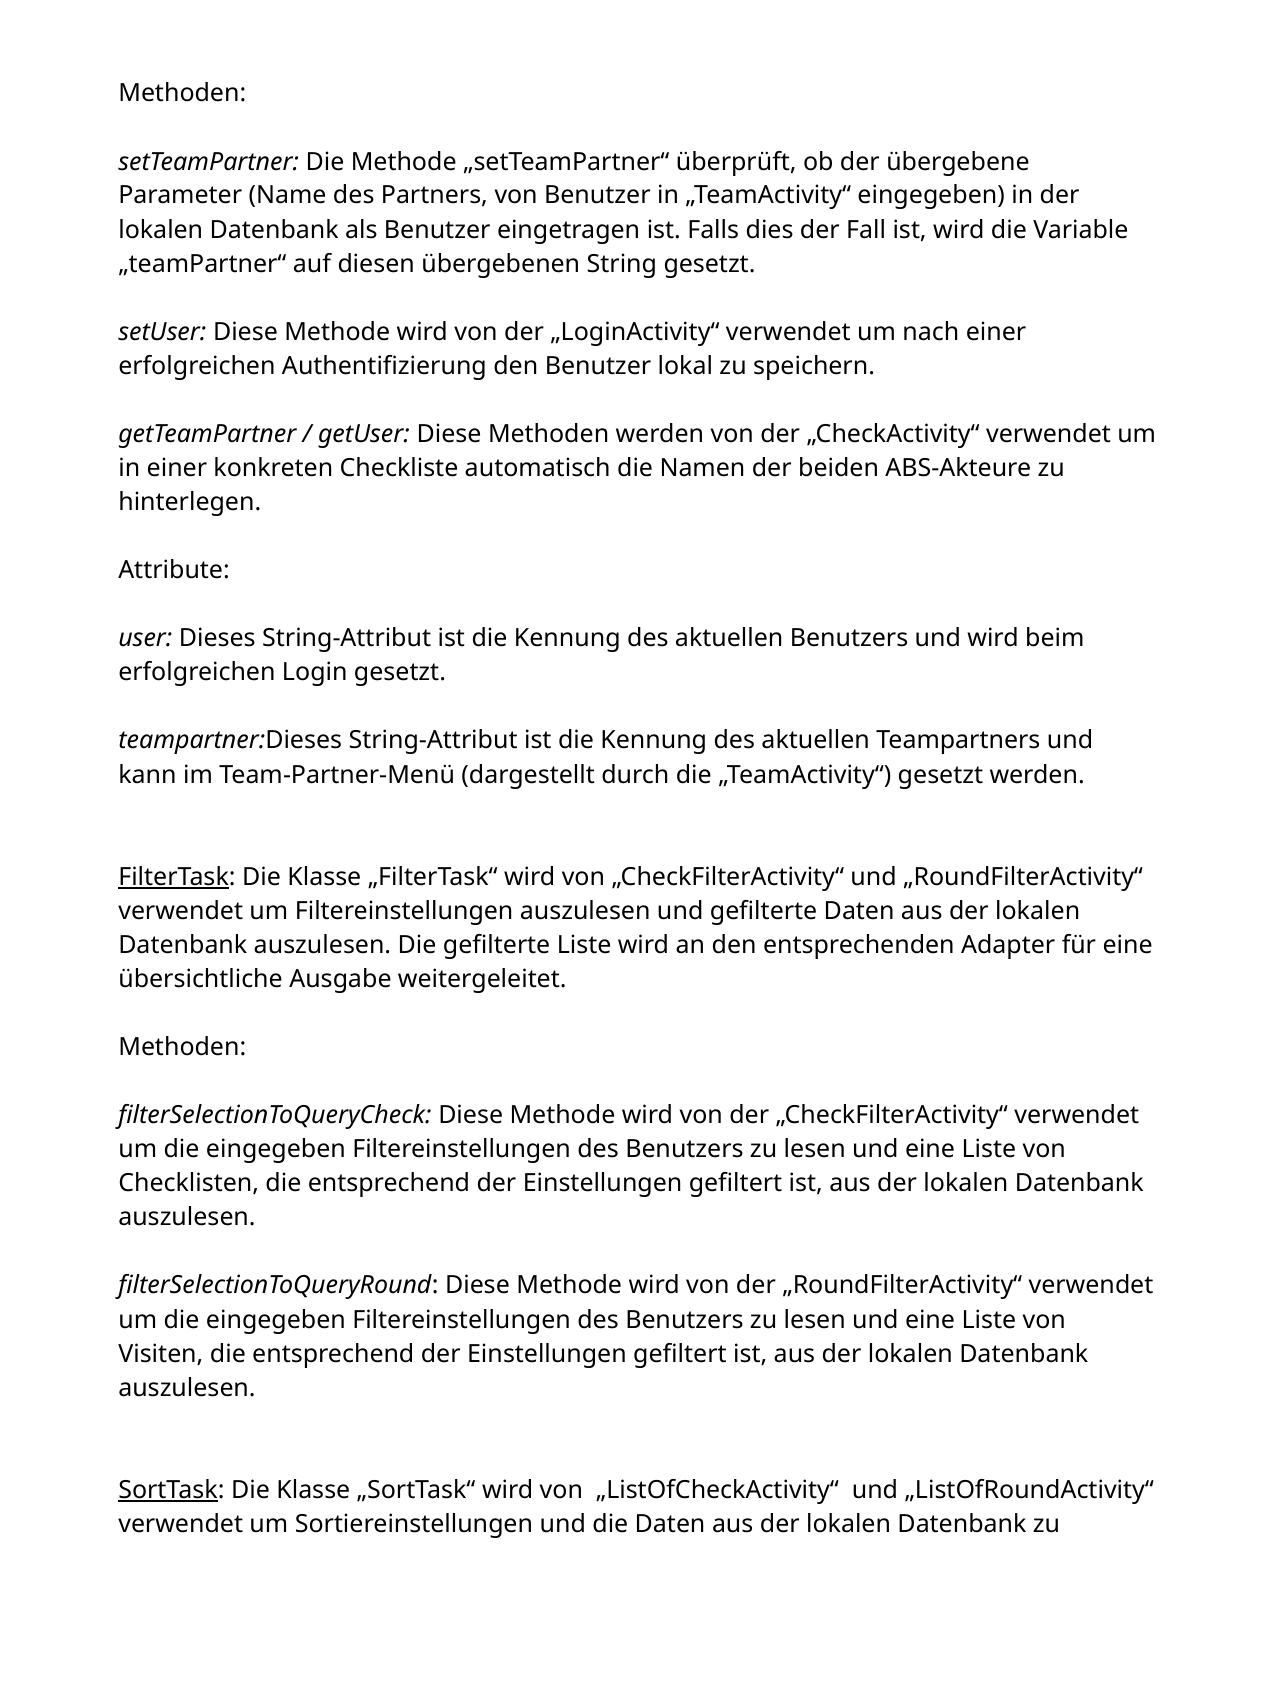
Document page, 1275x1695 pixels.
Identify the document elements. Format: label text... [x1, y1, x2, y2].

text setUser: Diese Methode wird von der „LoginActivity“ verwendet um nach einer erfolgreichen Authentifizierung den Benutzer lokal zu speichern. [118, 313, 1157, 382]
text getTeamPartner / getUser: Diese Methoden werden von der „CheckActivity“ verwendet um in einer konkreten Checkliste automatisch die Namen der beiden ABS-Akteure zu hinterlegen. [118, 416, 1157, 518]
text Attribute: [118, 552, 1157, 586]
text teampartner:Dieses String-Attribut ist die Kennung des aktuellen Teampartners und kann im Team-Partner-Menü (dargestellt durch die „TeamActivity“) gesetzt werden. [118, 722, 1157, 790]
text filterSelectionToQueryRound: Diese Methode wird von der „RoundFilterActivity“ verwendet um die eingegeben Filtereinstellungen des Benutzers zu lesen und eine Liste von Visiten, die entsprechend der Einstellungen gefiltert ist, aus der lokalen Datenbank auszulesen. [118, 1267, 1157, 1403]
text Methoden: [118, 1029, 1157, 1063]
text user: Dieses String-Attribut ist die Kennung des aktuellen Benutzers und wird beim erfolgreichen Login gesetzt. [118, 620, 1157, 688]
text setTeamPartner: Die Methode „setTeamPartner“ überprüft, ob der übergebene Parameter (Name des Partners, von Benutzer in „TeamActivity“ eingegeben) in der lokalen Datenbank als Benutzer eingetragen ist. Falls dies der Fall ist, wird die Variable „teamPartner“ auf diesen übergebenen String gesetzt. [118, 143, 1157, 279]
text Methoden: [118, 75, 1157, 109]
text SortTask: Die Klasse „SortTask“ wird von „ListOfCheckActivity“ und „ListOfRoundActivity“ verwendet um Sortiereinstellungen und die Daten aus der lokalen Datenbank zu [118, 1472, 1157, 1540]
text filterSelectionToQueryCheck: Diese Methode wird von der „CheckFilterActivity“ verwendet um die eingegeben Filtereinstellungen des Benutzers zu lesen und eine Liste von Checklisten, die entsprechend der Einstellungen gefiltert ist, aus der lokalen Datenbank auszulesen. [118, 1097, 1157, 1233]
text FilterTask: Die Klasse „FilterTask“ wird von „CheckFilterActivity“ und „RoundFilterActivity“ verwendet um Filtereinstellungen auszulesen und gefilterte Daten aus der lokalen Datenbank auszulesen. Die gefilterte Liste wird an den entsprechenden Adapter für eine übersichtliche Ausgabe weitergeleitet. [118, 858, 1157, 995]
